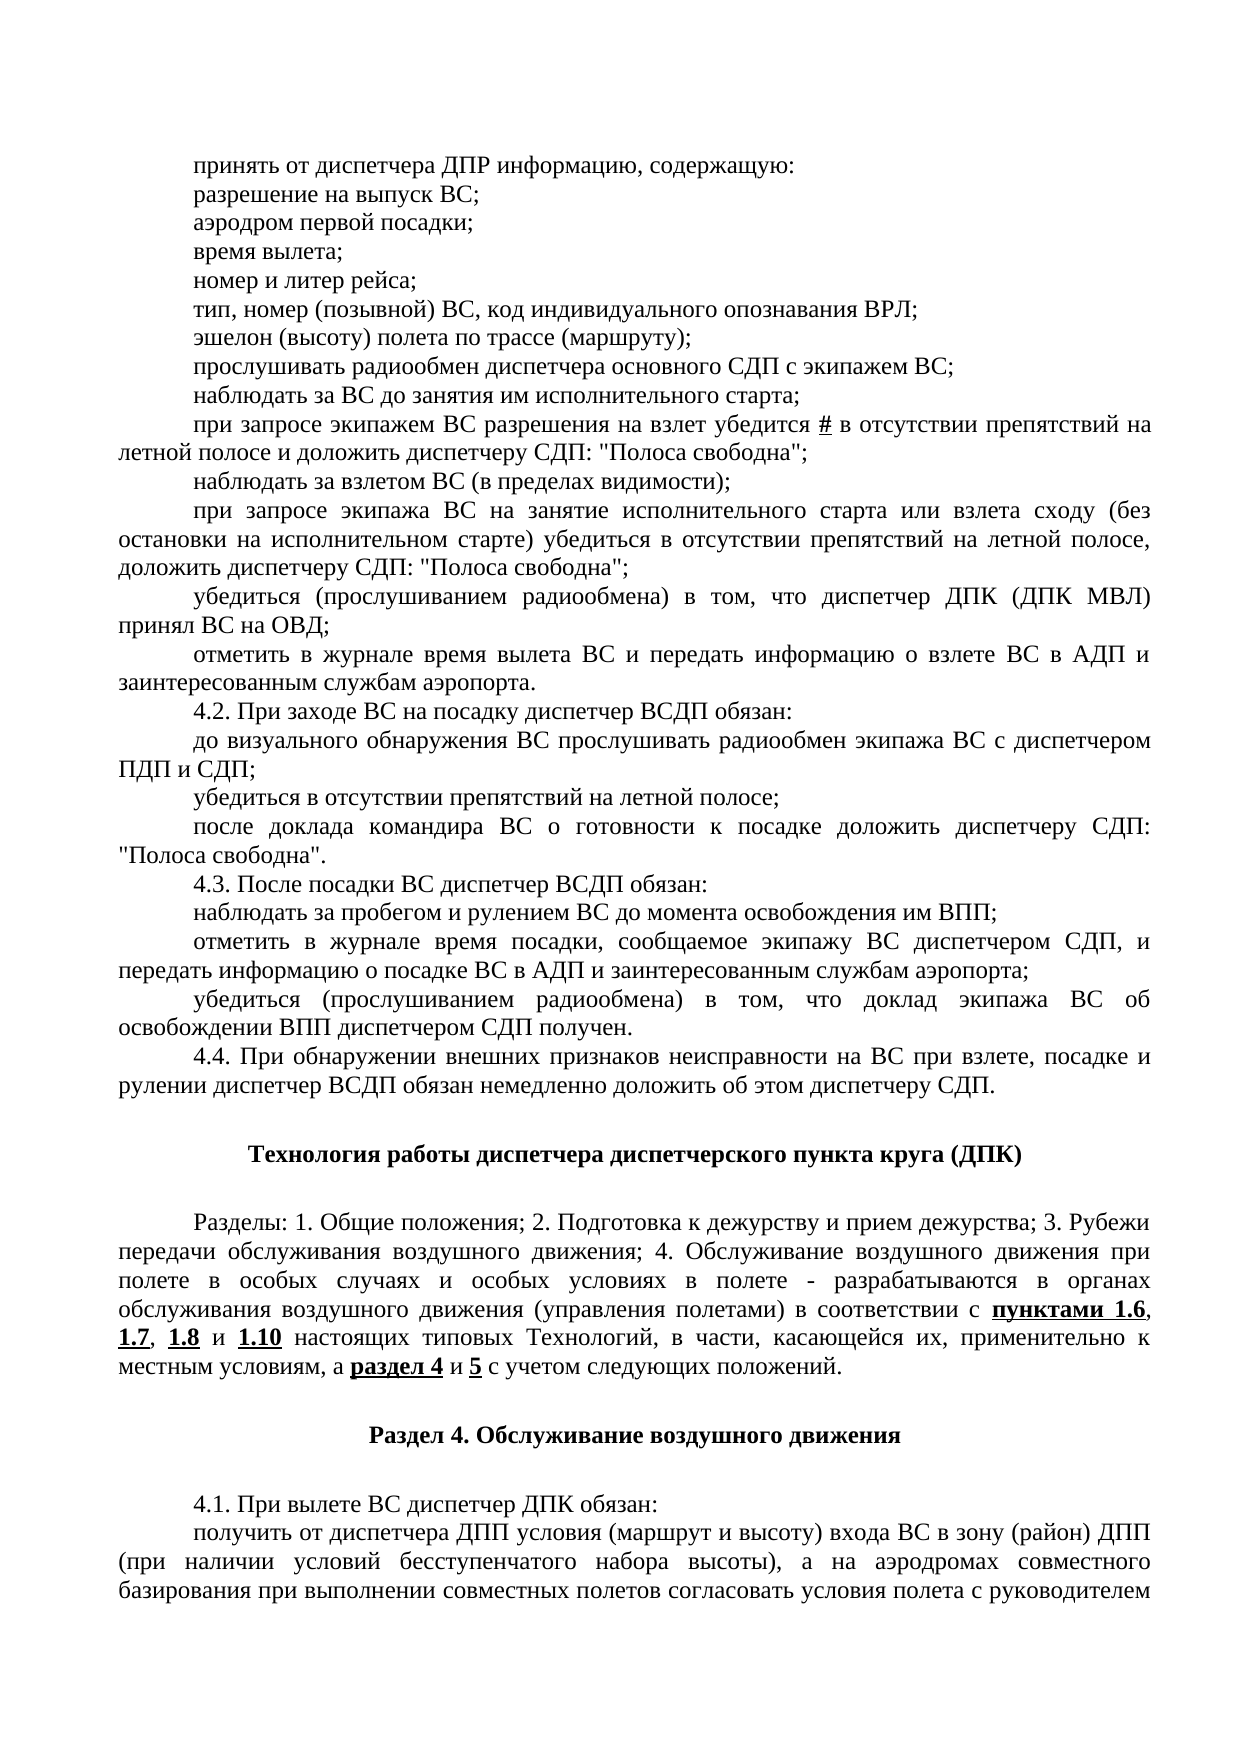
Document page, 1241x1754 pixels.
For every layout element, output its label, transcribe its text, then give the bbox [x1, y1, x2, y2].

text аэродром первой посадки; [118, 207, 1152, 236]
text убедиться (прослушиванием радиообмена) в том, что диспетчер ДПК (ДПК МВЛ) принял ВС на ОВД; [118, 581, 1152, 639]
text 4.4. При обнаружении внешних признаков неисправности на ВС при взлете, посадке и рулении диспетчер ВСДП обязан немедленно доложить об этом диспетчеру СДП. [118, 1041, 1152, 1099]
text отметить в журнале время вылета ВС и передать информацию о взлете ВС в АДП и заинтересованным службам аэропорта. [118, 639, 1152, 696]
text после доклада командира ВС о готовности к посадке доложить диспетчеру СДП: "Полоса свободна". [118, 811, 1152, 869]
text время вылета; [118, 236, 1152, 265]
text Разделы: 1. Общие положения; 2. Подготовка к дежурству и прием дежурства; 3. Рубежи передачи обслуживания воздушного движения; 4. Обслуживание воздушного движения при полете в особых случаях и особых условиях в полете - разрабатываются в органах обслуживания воздушного движения (управления полетами) в соответствии с пунктами 1.6, 1.7, 1.8 и 1.10 настоящих типовых Технологий, в части, касающейся их, применительно к местным условиям, а раздел 4 и 5 с учетом следующих положений. [118, 1207, 1152, 1380]
text отметить в журнале время посадки, сообщаемое экипажу ВС диспетчером СДП, и передать информацию о посадке ВС в АДП и заинтересованным службам аэропорта; [118, 926, 1152, 984]
text разрешение на выпуск ВС; [118, 179, 1152, 207]
text номер и литер рейса; [118, 265, 1152, 294]
text 4.1. При вылете ВС диспетчер ДПК обязан: [118, 1489, 1152, 1517]
text принять от диспетчера ДПР информацию, содержащую: [118, 150, 1152, 179]
text при запросе экипажа ВС на занятие исполнительного старта или взлета сходу (без остановки на исполнительном старте) убедиться в отсутствии препятствий на летной полосе, доложить диспетчеру СДП: "Полоса свободна"; [118, 495, 1152, 581]
text эшелон (высоту) полета по трассе (маршруту); [118, 322, 1152, 351]
text убедиться в отсутствии препятствий на летной полосе; [118, 782, 1152, 811]
text прослушивать радиообмен диспетчера основного СДП с экипажем ВС; [118, 351, 1152, 380]
text 4.3. После посадки ВС диспетчер ВСДП обязан: [118, 869, 1152, 897]
text наблюдать за взлетом ВС (в пределах видимости); [118, 466, 1152, 495]
subtitle Раздел 4. Обслуживание воздушного движения [118, 1420, 1152, 1449]
text убедиться (прослушиванием радиообмена) в том, что доклад экипажа ВС об освобождении ВПП диспетчером СДП получен. [118, 984, 1152, 1041]
text тип, номер (позывной) ВС, код индивидуального опознавания ВРЛ; [118, 294, 1152, 322]
text наблюдать за пробегом и рулением ВС до момента освобождения им ВПП; [118, 897, 1152, 926]
subtitle Технология работы диспетчера диспетчерского пункта круга (ДПК) [118, 1139, 1152, 1167]
text до визуального обнаружения ВС прослушивать радиообмен экипажа ВС с диспетчером ПДП и СДП; [118, 725, 1152, 782]
text наблюдать за ВС до занятия им исполнительного старта; [118, 380, 1152, 409]
text при запросе экипажем ВС разрешения на взлет убедится # в отсутствии препятствий на летной полосе и доложить диспетчеру СДП: "Полоса свободна"; [118, 409, 1152, 466]
text 4.2. При заходе ВС на посадку диспетчер ВСДП обязан: [118, 696, 1152, 725]
text получить от диспетчера ДПП условия (маршрут и высоту) входа ВС в зону (район) ДПП (при наличии условий бесступенчатого набора высоты), а на аэродромах совместного базирования при выполнении совместных полетов согласовать условия полета с руководителем [118, 1517, 1152, 1604]
